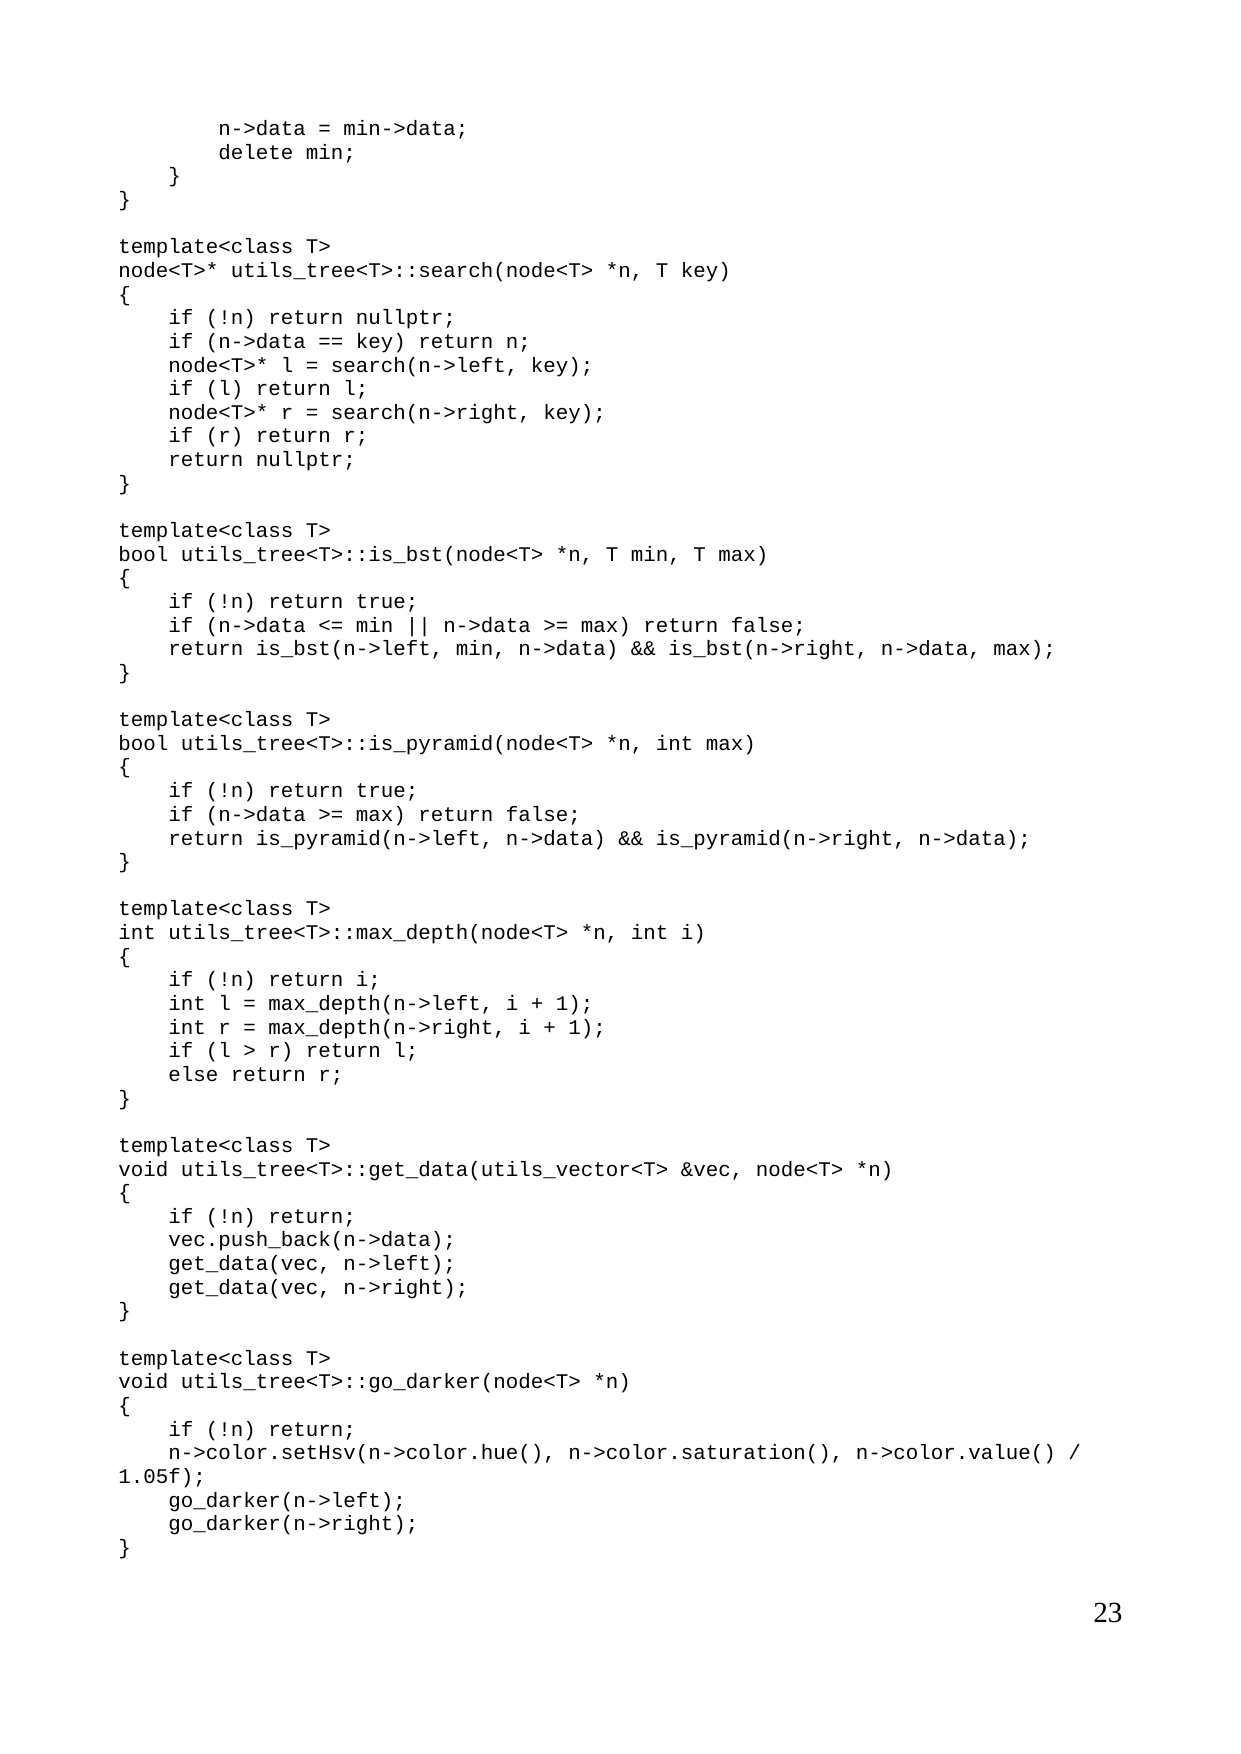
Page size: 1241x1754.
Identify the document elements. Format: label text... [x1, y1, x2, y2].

text } [118, 1300, 1122, 1324]
text bool utils_tree<T>::is_bst(node<T> *n, T min, T max) [118, 544, 1122, 567]
text int l = max_depth(n->left, i + 1); [118, 993, 1122, 1017]
text } [118, 189, 1122, 213]
text { [118, 567, 1122, 591]
text get_data(vec, n->left); [118, 1253, 1122, 1277]
text if (!n) return nullptr; [118, 307, 1122, 331]
text if (n->data >= max) return false; [118, 804, 1122, 827]
text } [118, 1537, 1122, 1561]
text template<class T> [118, 1135, 1122, 1158]
text delete min; [118, 142, 1122, 165]
text int utils_tree<T>::max_depth(node<T> *n, int i) [118, 922, 1122, 946]
text if (!n) return true; [118, 591, 1122, 615]
text if (!n) return true; [118, 780, 1122, 804]
text } [118, 473, 1122, 496]
text get_data(vec, n->right); [118, 1277, 1122, 1300]
text if (r) return r; [118, 426, 1122, 449]
text node<T>* l = search(n->left, key); [118, 354, 1122, 378]
text node<T>* utils_tree<T>::search(node<T> *n, T key) [118, 260, 1122, 284]
text else return r; [118, 1064, 1122, 1088]
text } [118, 851, 1122, 875]
text template<class T> [118, 709, 1122, 733]
text if (n->data == key) return n; [118, 331, 1122, 354]
text template<class T> [118, 898, 1122, 922]
text return nullptr; [118, 449, 1122, 473]
text n->data = min->data; [118, 118, 1122, 142]
text go_darker(n->right); [118, 1513, 1122, 1537]
text int r = max_depth(n->right, i + 1); [118, 1017, 1122, 1040]
text if (n->data <= min || n->data >= max) return false; [118, 615, 1122, 638]
text } [118, 165, 1122, 189]
text if (!n) return i; [118, 969, 1122, 993]
text if (!n) return; [118, 1206, 1122, 1229]
text { [118, 1182, 1122, 1206]
text } [118, 662, 1122, 686]
text bool utils_tree<T>::is_pyramid(node<T> *n, int max) [118, 733, 1122, 757]
text } [118, 1088, 1122, 1111]
text template<class T> [118, 236, 1122, 260]
text return is_pyramid(n->left, n->data) && is_pyramid(n->right, n->data); [118, 827, 1122, 851]
text if (!n) return; [118, 1419, 1122, 1442]
text return is_bst(n->left, min, n->data) && is_bst(n->right, n->data, max); [118, 638, 1122, 662]
text template<class T> [118, 1348, 1122, 1371]
text void utils_tree<T>::go_darker(node<T> *n) [118, 1371, 1122, 1395]
text node<T>* r = search(n->right, key); [118, 402, 1122, 426]
text vec.push_back(n->data); [118, 1229, 1122, 1253]
text template<class T> [118, 520, 1122, 544]
text { [118, 284, 1122, 307]
text void utils_tree<T>::get_data(utils_vector<T> &vec, node<T> *n) [118, 1158, 1122, 1182]
text { [118, 757, 1122, 780]
text go_darker(n->left); [118, 1489, 1122, 1513]
text { [118, 1395, 1122, 1419]
text if (l > r) return l; [118, 1040, 1122, 1064]
text n->color.setHsv(n->color.hue(), n->color.saturation(), n->color.value() / 1.05f); [118, 1442, 1122, 1489]
text { [118, 946, 1122, 969]
text if (l) return l; [118, 378, 1122, 402]
